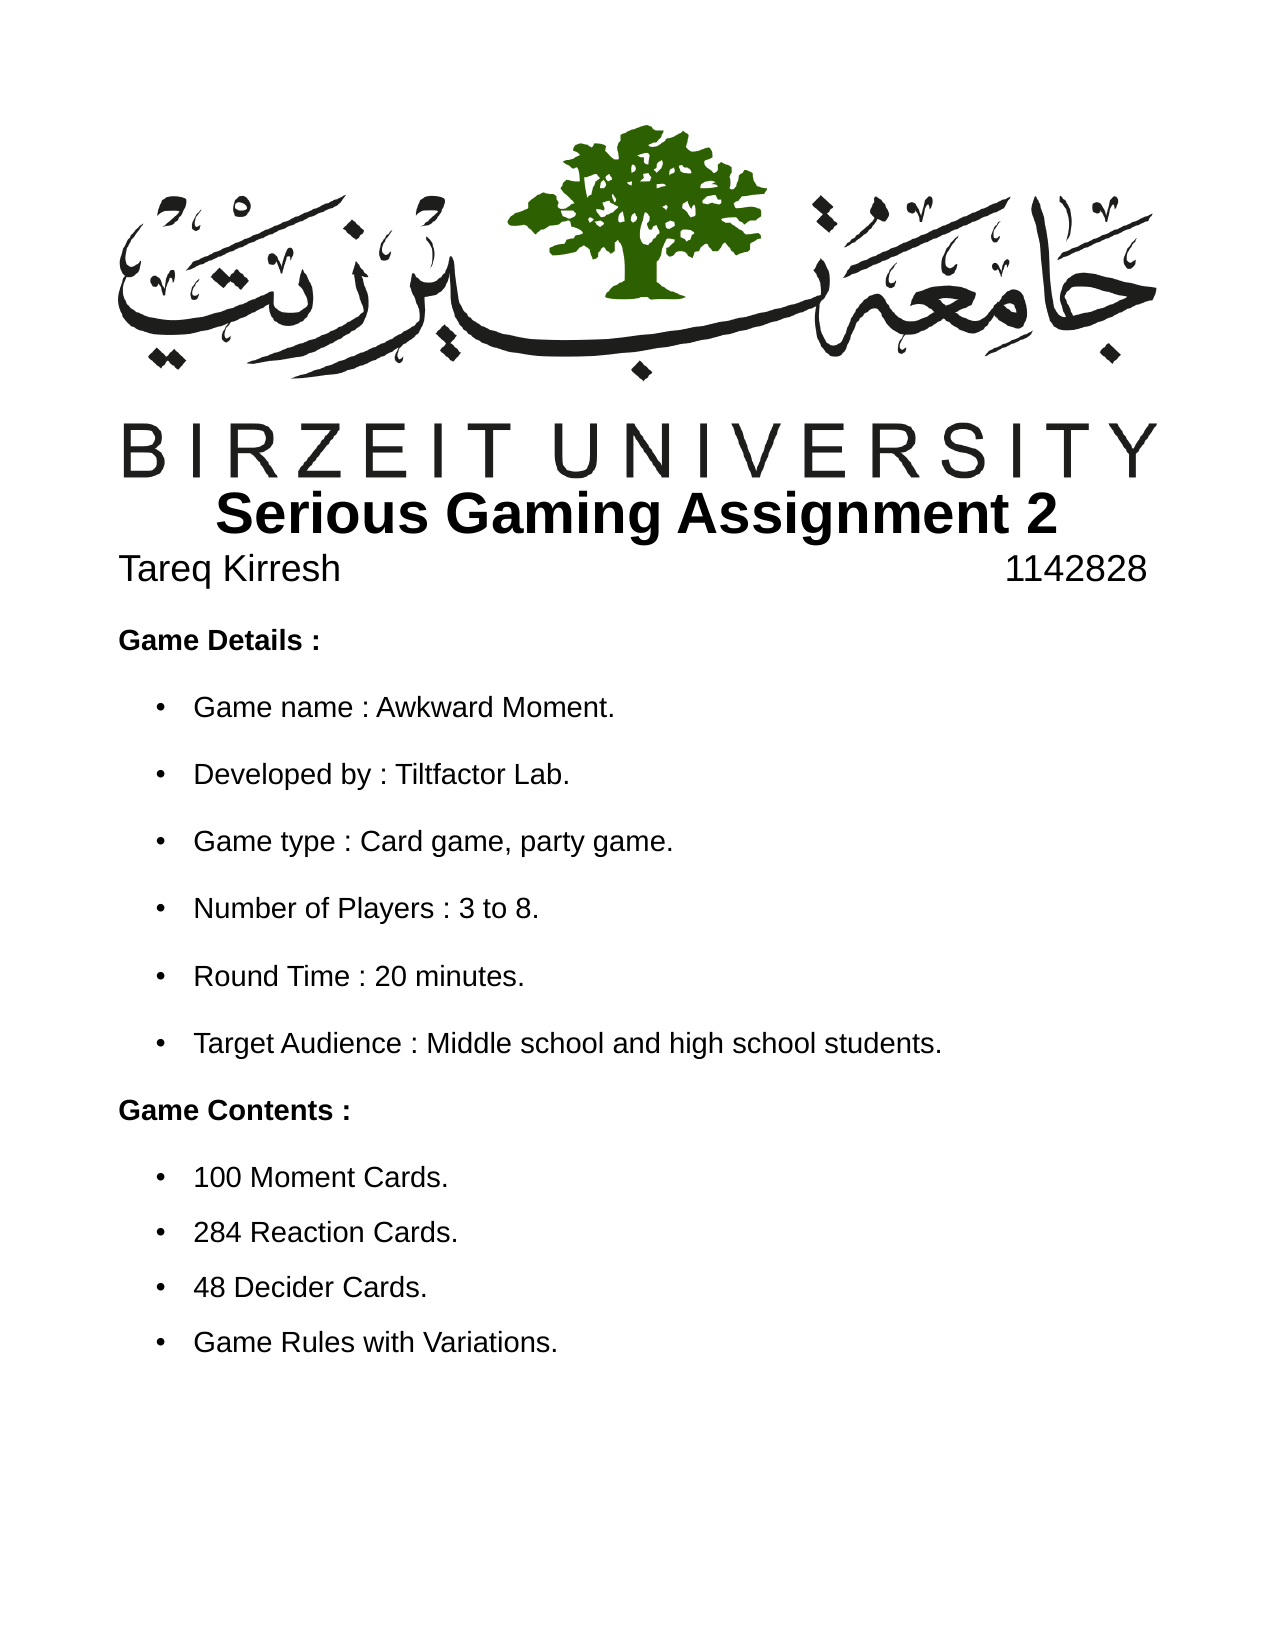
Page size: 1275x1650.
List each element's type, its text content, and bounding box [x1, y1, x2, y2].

text [118, 118, 1157, 125]
list Game name : Awkward Moment. [156, 689, 1157, 723]
list Target Audience : Middle school and high school students. [156, 1026, 1157, 1060]
text Tareq Kirresh 1142828 [118, 546, 1157, 589]
list Number of Players : 3 to 8. [156, 891, 1157, 925]
list Developed by : Tiltfactor Lab. [156, 757, 1157, 791]
picture [118, 125, 1157, 479]
list 100 Moment Cards. [156, 1160, 1157, 1194]
list Game Rules with Variations. [156, 1325, 1157, 1359]
text Game Details : [118, 622, 1157, 656]
list Game type : Card game, party game. [156, 824, 1157, 858]
list Round Time : 20 minutes. [156, 959, 1157, 992]
list 48 Decider Cards. [156, 1270, 1157, 1304]
list 284 Reaction Cards. [156, 1215, 1157, 1249]
text Game Contents : [118, 1093, 1157, 1127]
text Serious Gaming Assignment 2 [118, 479, 1157, 546]
